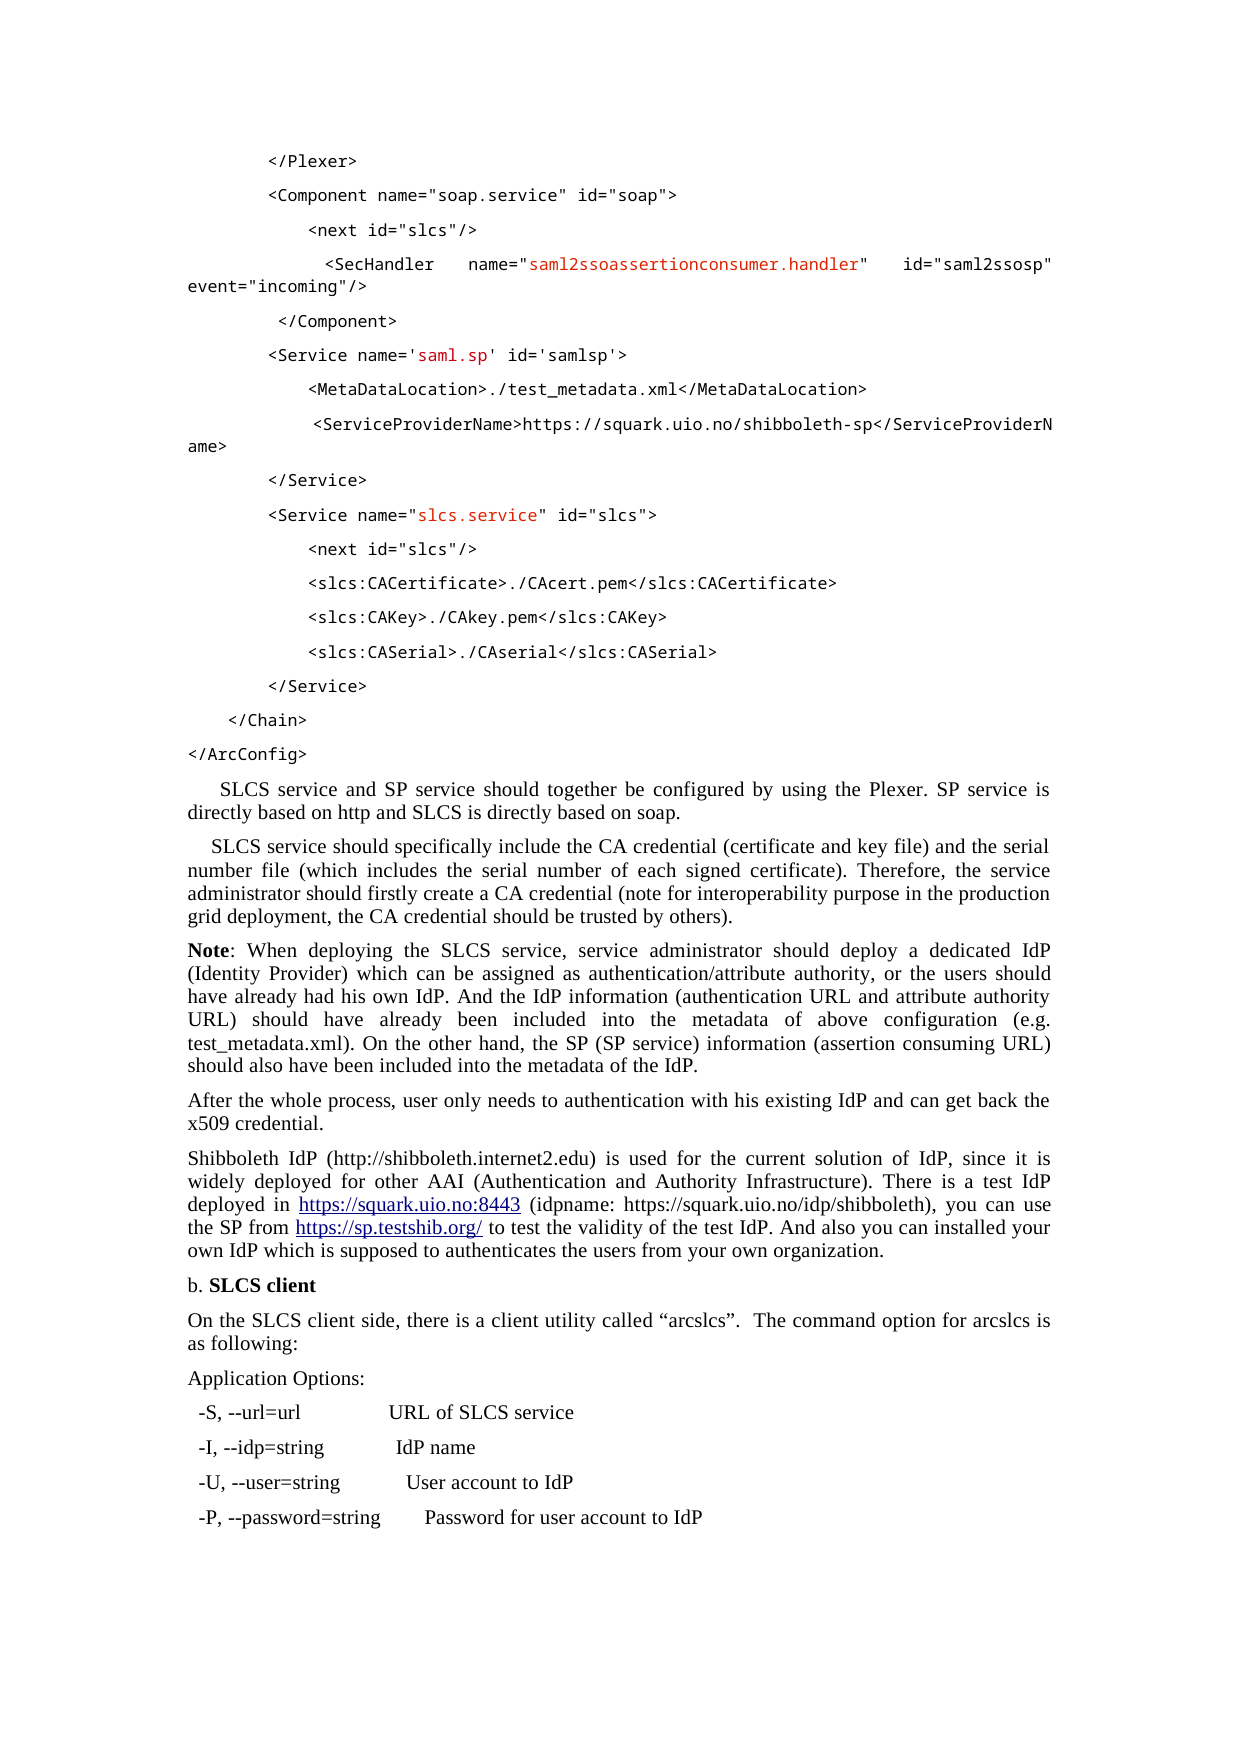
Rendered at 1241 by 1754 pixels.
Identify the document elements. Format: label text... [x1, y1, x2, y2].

text <Component name="soap.service" id="soap"> [187, 184, 1053, 207]
text -S, --url=url URL of SLCS service [187, 1401, 1053, 1424]
text After the whole process, user only needs to authentication with his existing IdP and can get back the x509 credential. [187, 1089, 1053, 1135]
text <slcs:CASerial>./CAserial</slcs:CASerial> [187, 641, 1053, 663]
text SLCS service should specifically include the CA credential (certificate and key file) and the serial number file (which includes the serial number of each signed certificate). Therefore, the service administrator should firstly create a CA credential (note for interoperability purpose in the production grid deployment, the CA credential should be trusted by others). [187, 835, 1053, 927]
text <slcs:CAKey>./CAkey.pem</slcs:CAKey> [187, 606, 1053, 629]
text <next id="slcs"/> [187, 538, 1053, 560]
text b. SLCS client [187, 1274, 1053, 1297]
text -P, --password=string Password for user account to IdP [187, 1506, 1053, 1529]
text -I, --idp=string IdP name [187, 1436, 1053, 1459]
text Application Options: [187, 1366, 1053, 1389]
text </Service> [187, 675, 1053, 697]
text Note: When deploying the SLCS service, service administrator should deploy a dedicated IdP (Identity Provider) which can be assigned as authentication/attribute authority, or the users should have already had his own IdP. And the IdP information (authentication URL and attribute authority URL) should have already been included into the metadata of above configuration (e.g. test_metadata.xml). On the other hand, the SP (SP service) information (assertion consuming URL) should also have been included into the metadata of the IdP. [187, 939, 1053, 1077]
text </Component> [187, 309, 1053, 332]
text Shibboleth IdP (http://shibboleth.internet2.edu) is used for the current solution of IdP, since it is widely deployed for other AAI (Authentication and Authority Infrastructure). There is a test IdP deployed in https://squark.uio.no:8443 (idpname: https://squark.uio.no/idp/shibboleth), you can use the SP from https://sp.testshib.org/ to test the validity of the test IdP. And also you can installed your own IdP which is supposed to authenticates the users from your own organization. [187, 1147, 1053, 1262]
text SLCS service and SP service should together be configured by using the Plexer. SP service is directly based on http and SLCS is directly based on soap. [187, 778, 1053, 824]
text <Service name='saml.sp' id='samlsp'> [187, 344, 1053, 366]
text </Plexer> [187, 150, 1053, 172]
text </Service> [187, 469, 1053, 492]
text On the SLCS client side, there is a client utility called “arcslcs”. The command option for arcslcs is as following: [187, 1309, 1053, 1355]
text <SecHandler name="saml2ssoassertionconsumer.handler" id="saml2ssosp" event="incoming"/> [187, 253, 1053, 298]
text <Service name="slcs.service" id="slcs"> [187, 503, 1053, 526]
text </ArcConfig> [187, 743, 1053, 766]
text <ServiceProviderName>https://squark.uio.no/shibboleth-sp</ServiceProviderName> [187, 412, 1053, 457]
text <MetaDataLocation>./test_metadata.xml</MetaDataLocation> [187, 378, 1053, 401]
text <slcs:CACertificate>./CAcert.pem</slcs:CACertificate> [187, 572, 1053, 594]
text </Chain> [187, 709, 1053, 732]
text -U, --user=string User account to IdP [187, 1471, 1053, 1494]
text <next id="slcs"/> [187, 218, 1053, 241]
